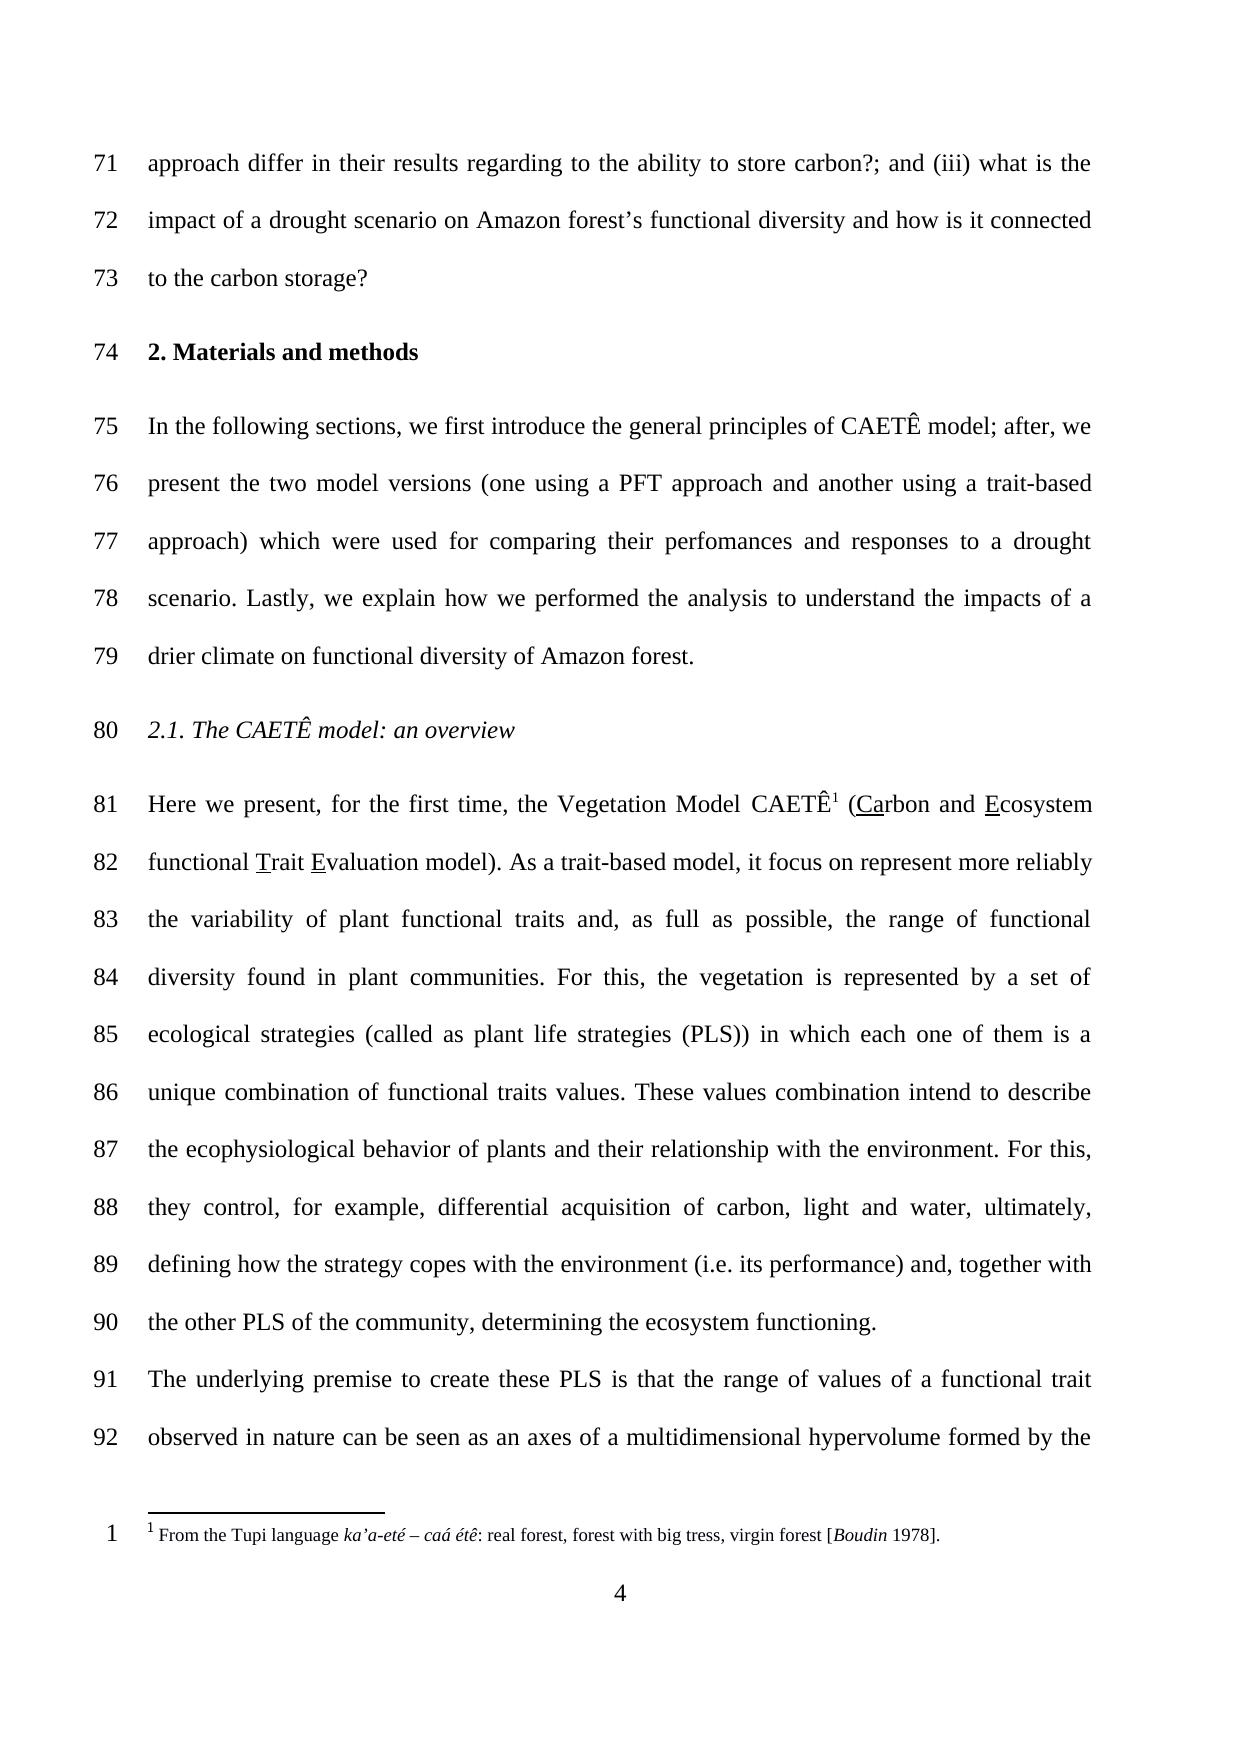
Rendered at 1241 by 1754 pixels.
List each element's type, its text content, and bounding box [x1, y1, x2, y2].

text 2.1. The CAETÊ model: an overview [148, 715, 1093, 744]
text approach differ in their results regarding to the ability to store carbon?; and (iii) what is the impact of a drought scenario on Amazon forest’s functional diversity and how is it connected to the carbon storage? [148, 148, 1093, 291]
text In the following sections, we first introduce the general principles of CAETÊ model; after, we present the two model versions (one using a PFT approach and another using a trait-based approach) which were used for comparing their perfomances and responses to a drought scenario. Lastly, we explain how we performed the analysis to understand the impacts of a drier climate on functional diversity of Amazon forest. [148, 411, 1093, 670]
text From the Tupi language ka’a-eté – caá étê: real forest, forest with big tress, virgin forest [Boudin 1978]. [148, 1519, 1093, 1548]
text Here we present, for the first time, the Vegetation Model CAETÊ (Carbon and Ecosystem functional Trait Evaluation model). As a trait-based model, it focus on represent more reliably the variability of plant functional traits and, as full as possible, the range of functional diversity found in plant communities. For this, the vegetation is represented by a set of ecological strategies (called as plant life strategies (PLS)) in which each one of them is a unique combination of functional traits values. These values combination intend to describe the ecophysiological behavior of plants and their relationship with the environment. For this, they control, for example, differential acquisition of carbon, light and water, ultimately, defining how the strategy copes with the environment (i.e. its performance) and, together with the other PLS of the community, determining the ecosystem functioning. [148, 789, 1093, 1336]
text The underlying premise to create these PLS is that the range of values of a functional trait observed in nature can be seen as an axes of a multidimensional hypervolume formed by the [148, 1364, 1093, 1451]
text 2. Materials and methods [148, 337, 1093, 366]
